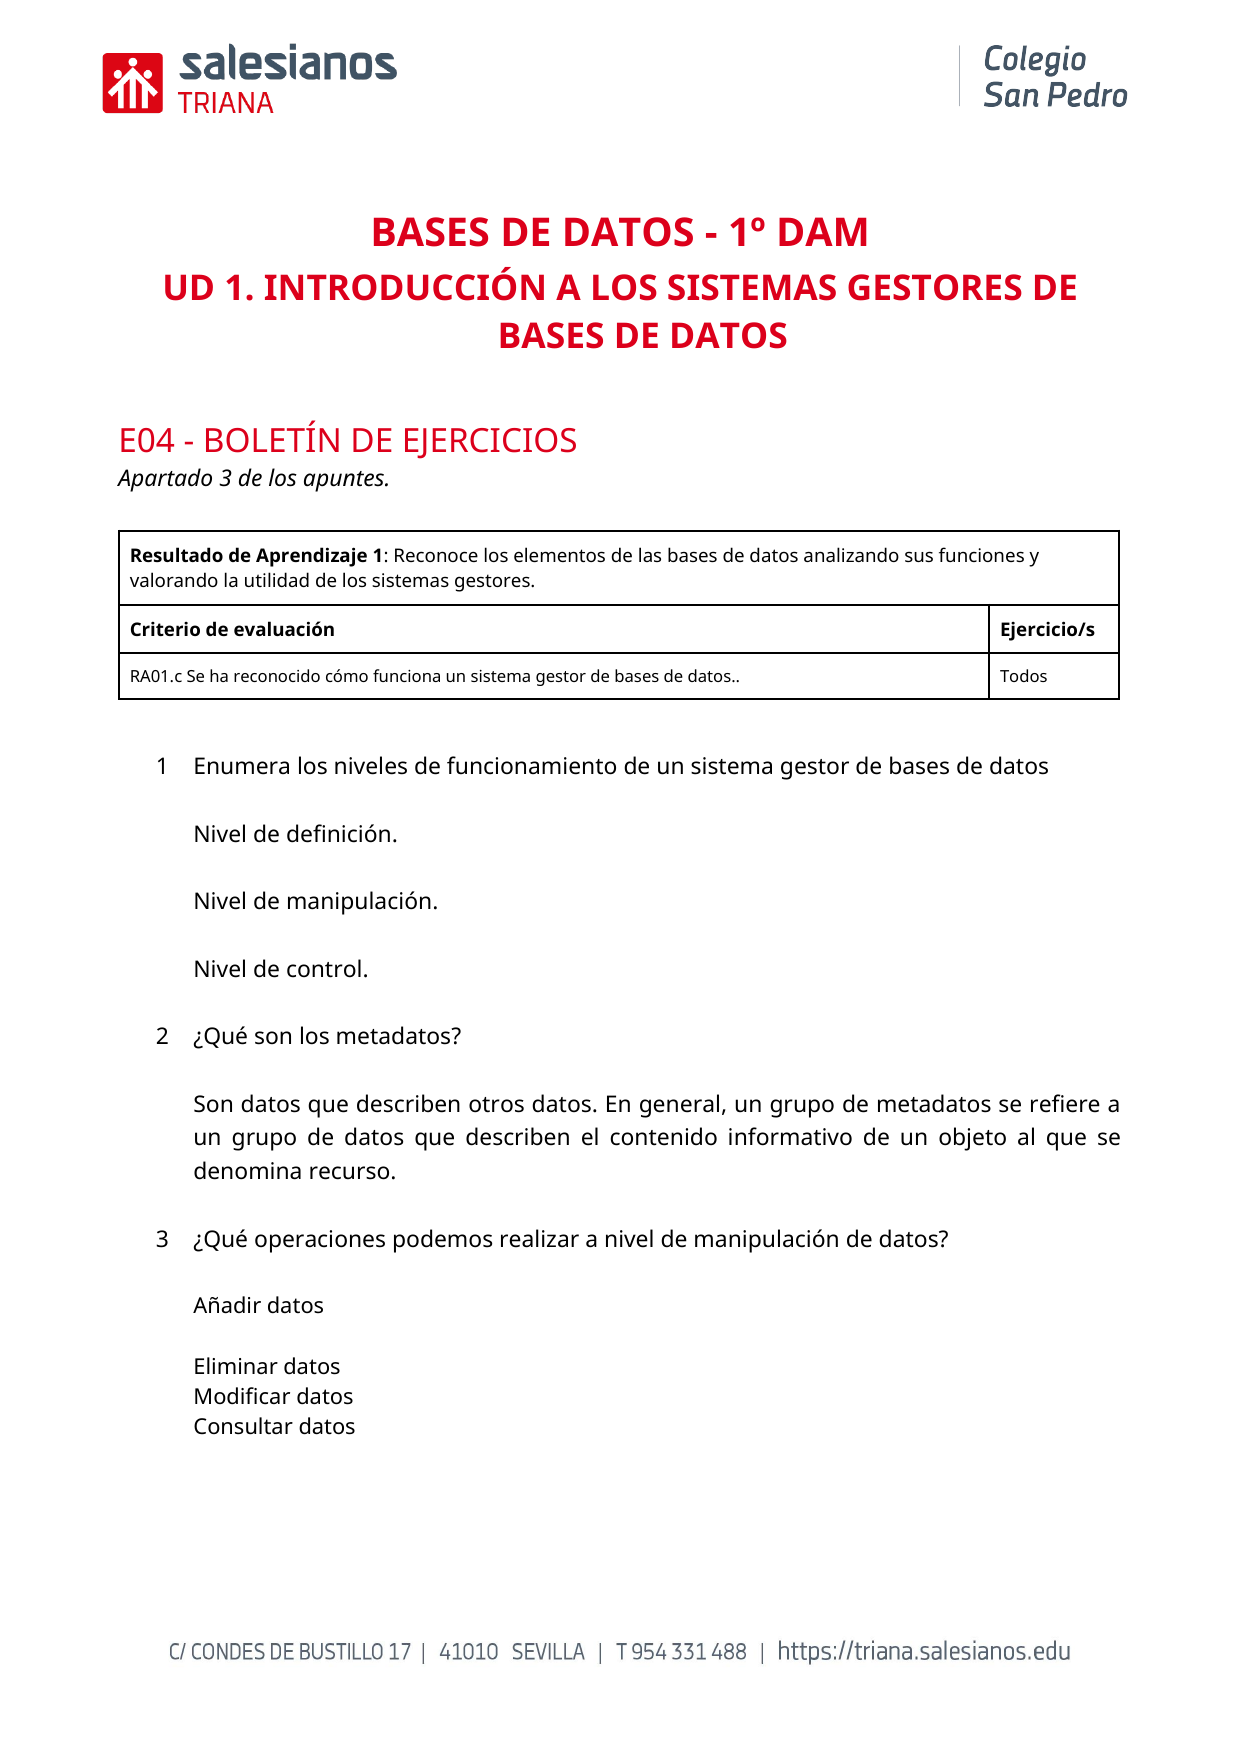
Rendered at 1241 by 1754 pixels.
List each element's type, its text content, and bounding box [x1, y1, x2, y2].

picture [0, 1632, 1241, 1699]
table_cell Ejercicio/s [990, 606, 1118, 652]
picture [951, 32, 1136, 122]
text Nivel de definición. [156, 818, 1122, 849]
text Añadir datos [156, 1290, 1122, 1320]
subtitle BASES DE DATOS - 1º DAM [118, 204, 1122, 258]
list ¿Qué operaciones podemos realizar a nivel de manipulación de datos? [156, 1223, 1122, 1254]
text Modificar datos [118, 1381, 1122, 1411]
table_header Resultado de Aprendizaje 1: Reconoce los elementos de las bases de datos analizando sus funciones y valorando la utilidad de los sistemas gestores. [120, 532, 1118, 603]
text Eliminar datos [118, 1351, 1122, 1381]
subtitle E04 - BOLETÍN DE EJERCICIOS [118, 417, 1122, 462]
text Nivel de control. [156, 953, 1122, 984]
text Nivel de manipulación. [156, 885, 1122, 916]
text Son datos que describen otros datos. En general, un grupo de metadatos se refiere a un grupo de datos que describen el contenido informativo de un objeto al que se denomina recurso. [156, 1088, 1122, 1186]
picture [93, 28, 402, 125]
table_cell RA01.c Se ha reconocido cómo funciona un sistema gestor de bases de datos.. [120, 654, 988, 698]
table_cell Criterio de evaluación [120, 606, 988, 652]
subtitle UD 1. INTRODUCCIÓN A LOS SISTEMAS GESTORES DE BASES DE DATOS [118, 262, 1122, 359]
table_cell Todos [990, 654, 1118, 698]
text Consultar datos [156, 1411, 1122, 1441]
list ¿Qué son los metadatos? [156, 1020, 1122, 1051]
text Apartado 3 de los apuntes. [118, 462, 1122, 493]
list Enumera los niveles de funcionamiento de un sistema gestor de bases de datos [156, 750, 1122, 781]
